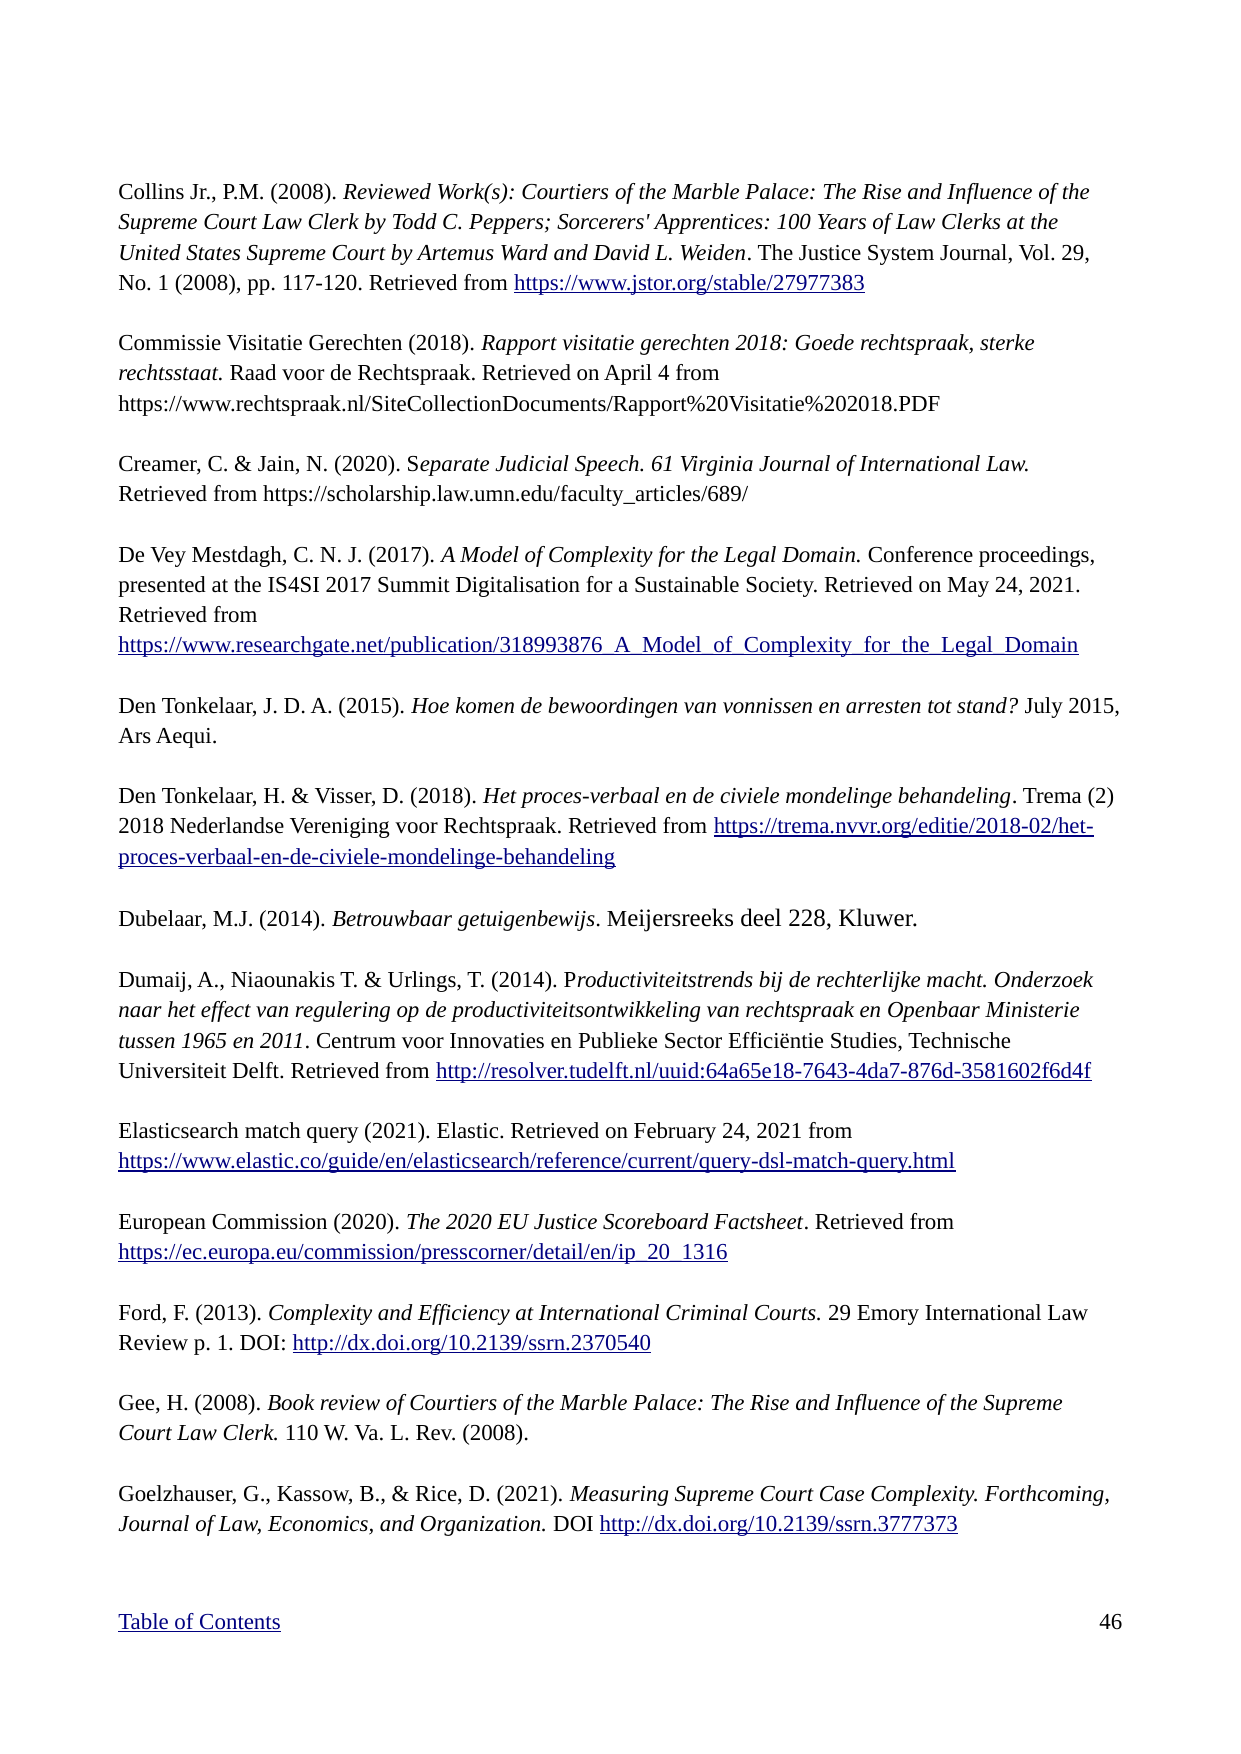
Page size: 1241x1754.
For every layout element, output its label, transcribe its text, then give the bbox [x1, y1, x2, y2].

text Den Tonkelaar, H. & Visser, D. (2018). Het proces-verbaal en de civiele mondelinge behandeling. Trema (2) 2018 Nederlandse Vereniging voor Rechtspraak. Retrieved from https://trema.nvvr.org/editie/2018-02/het-proces-verbaal-en-de-civiele-mondelinge-behandeling [118, 782, 1122, 869]
text Gee, H. (2008). Book review of Courtiers of the Marble Palace: The Rise and Influence of the Supreme Court Law Clerk. 110 W. Va. L. Rev. (2008). [118, 1389, 1122, 1446]
text Dubelaar, M.J. (2014). Betrouwbaar getuigenbewijs. Meijersreeks deel 228, Kluwer. [118, 903, 1122, 932]
text Dumaij, A., Niaounakis T. & Urlings, T. (2014). Productiviteitstrends bij de rechterlijke macht. Onderzoek naar het effect van regulering op de productiviteitsontwikkeling van rechtspraak en Openbaar Ministerie tussen 1965 en 2011. Centrum voor Innovaties en Publieke Sector Efficiëntie Studies, Technische Universiteit Delft. Retrieved from http://resolver.tudelft.nl/uuid:64a65e18-7643-4da7-876d-3581602f6d4f [118, 966, 1122, 1083]
text Collins Jr., P.M. (2008). Reviewed Work(s): Courtiers of the Marble Palace: The Rise and Influence of the Supreme Court Law Clerk by Todd C. Peppers; Sorcerers' Apprentices: 100 Years of Law Clerks at the United States Supreme Court by Artemus Ward and David L. Weiden. The Justice System Journal, Vol. 29, No. 1 (2008), pp. 117-120. Retrieved from https://www.jstor.org/stable/27977383 [118, 178, 1122, 295]
text Commissie Visitatie Gerechten (2018). Rapport visitatie gerechten 2018: Goede rechtspraak, sterke rechtsstaat. Raad voor de Rechtspraak. Retrieved on April 4 from https://www.rechtspraak.nl/SiteCollectionDocuments/Rapport%20Visitatie%202018.PDF [118, 329, 1122, 416]
text Goelzhauser, G., Kassow, B., & Rice, D. (2021). Measuring Supreme Court Case Complexity. Forthcoming, Journal of Law, Economics, and Organization. DOI http://dx.doi.org/10.2139/ssrn.3777373 [118, 1480, 1122, 1536]
text European Commission (2020). The 2020 EU Justice Scoreboard Factsheet. Retrieved from https://ec.europa.eu/commission/presscorner/detail/en/ip_20_1316 [118, 1208, 1122, 1264]
text Den Tonkelaar, J. D. A. (2015). Hoe komen de bewoordingen van vonnissen en arresten tot stand? July 2015, Ars Aequi. [118, 692, 1122, 748]
text De Vey Mestdagh, C. N. J. (2017). A Model of Complexity for the Legal Domain. Conference proceedings, presented at the IS4SI 2017 Summit Digitalisation for a Sustainable Society. Retrieved on May 24, 2021. Retrieved from https://www.researchgate.net/publication/318993876_A_Model_of_Complexity_for_the_Legal_Domain [118, 541, 1122, 658]
text Elasticsearch match query (2021). Elastic. Retrieved on February 24, 2021 from https://www.elastic.co/guide/en/elasticsearch/reference/current/query-dsl-match-query.html [118, 1117, 1122, 1174]
text Creamer, C. & Jain, N. (2020). Separate Judicial Speech. 61 Virginia Journal of International Law. Retrieved from https://scholarship.law.umn.edu/faculty_articles/689/ [118, 450, 1122, 507]
text Ford, F. (2013). Complexity and Efficiency at International Criminal Courts. 29 Emory International Law Review p. 1. DOI: http://dx.doi.org/10.2139/ssrn.2370540 [118, 1299, 1122, 1355]
